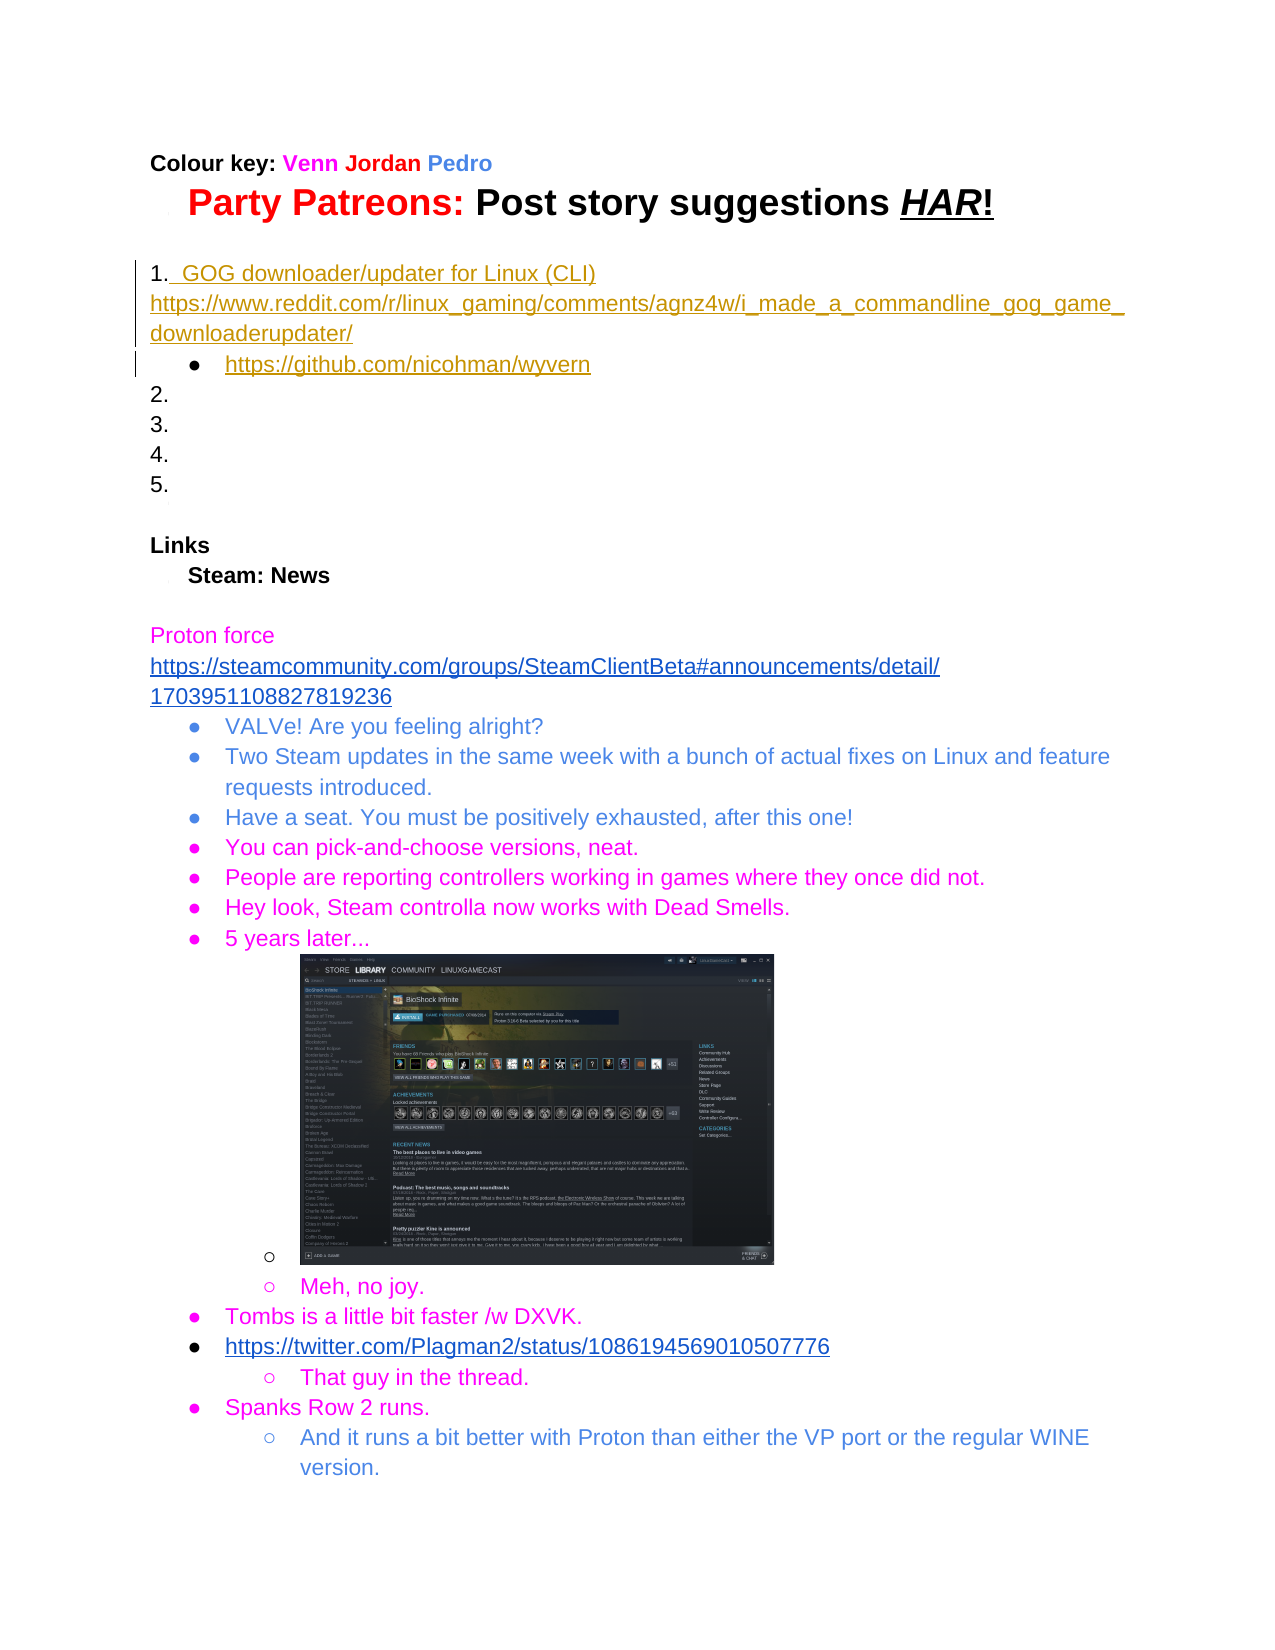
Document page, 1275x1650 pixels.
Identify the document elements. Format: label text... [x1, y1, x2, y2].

list https://twitter.com/Plagman2/status/1086194569010507776 [187, 1333, 1125, 1360]
picture [300, 954, 775, 1265]
text Proton force [150, 622, 1125, 649]
list 5 years later... [187, 924, 1125, 951]
list VALVe! Are you feeling alright? [187, 713, 1125, 739]
list People are reporting controllers working in games where they once did not. [187, 864, 1125, 891]
text 4. [150, 441, 1125, 468]
text Colour key: Venn Jordan Pedro [150, 150, 1125, 176]
list https://github.com/nicohman/wyvern [187, 351, 1125, 377]
list Hey look, Steam controlla now works with Dead Smells. [187, 894, 1125, 921]
text Links [150, 532, 1125, 558]
text 2. [150, 381, 1125, 407]
text 5. [150, 471, 1125, 498]
text downloaderupdater/ [150, 314, 1125, 347]
list Tombs is a little bit faster /w DXVK. [187, 1303, 1125, 1329]
list Meh, no joy. [262, 1273, 1125, 1299]
list Spanks Row 2 runs. [187, 1394, 1125, 1420]
list You can pick-and-choose versions, neat. [187, 834, 1125, 860]
list That guy in the thread. [262, 1363, 1125, 1390]
text 3. [150, 411, 1125, 437]
text 1. GOG downloader/updater for Linux (CLI) https://www.reddit.com/r/linux_gaming/comments/agnz4w/i_made_a_commandline_gog_game_ [150, 260, 1125, 313]
list And it runs a bit better with Proton than either the VP port or the regular WINE version. [262, 1424, 1125, 1481]
text https://steamcommunity.com/groups/SteamClientBeta#announcements/detail/1703951108827819236 [150, 653, 1125, 709]
text Party Patreons: Post story suggestions HAR! [150, 180, 1125, 223]
text Steam: News [150, 562, 1125, 588]
list Have a seat. You must be positively exhausted, after this one! [187, 804, 1125, 830]
list Two Steam updates in the same week with a bunch of actual fixes on Linux and feature requests introduced. [187, 743, 1125, 800]
